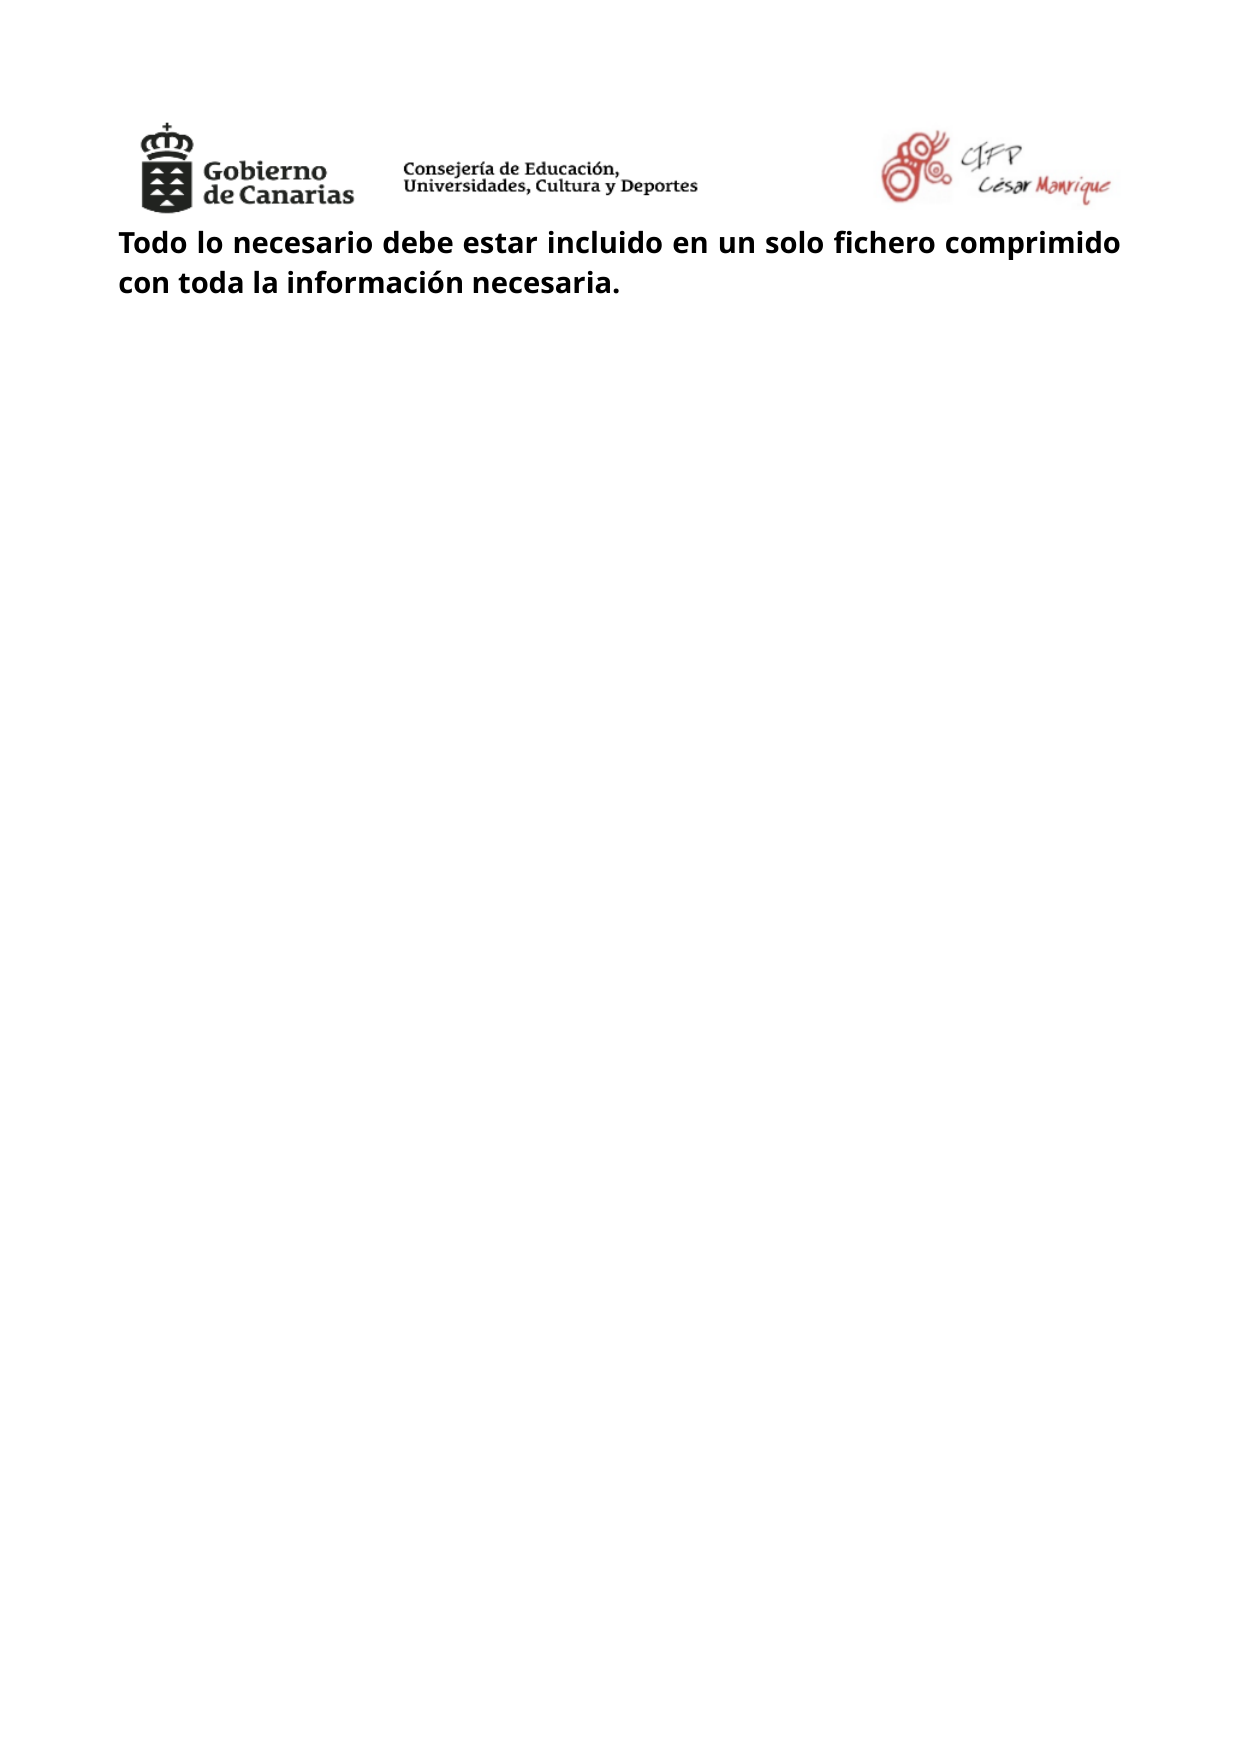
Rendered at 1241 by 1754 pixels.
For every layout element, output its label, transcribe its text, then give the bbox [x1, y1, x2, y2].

text Todo lo necesario debe estar incluido en un solo fichero comprimido con toda la información necesaria. [118, 223, 1122, 302]
picture [118, 118, 1123, 223]
